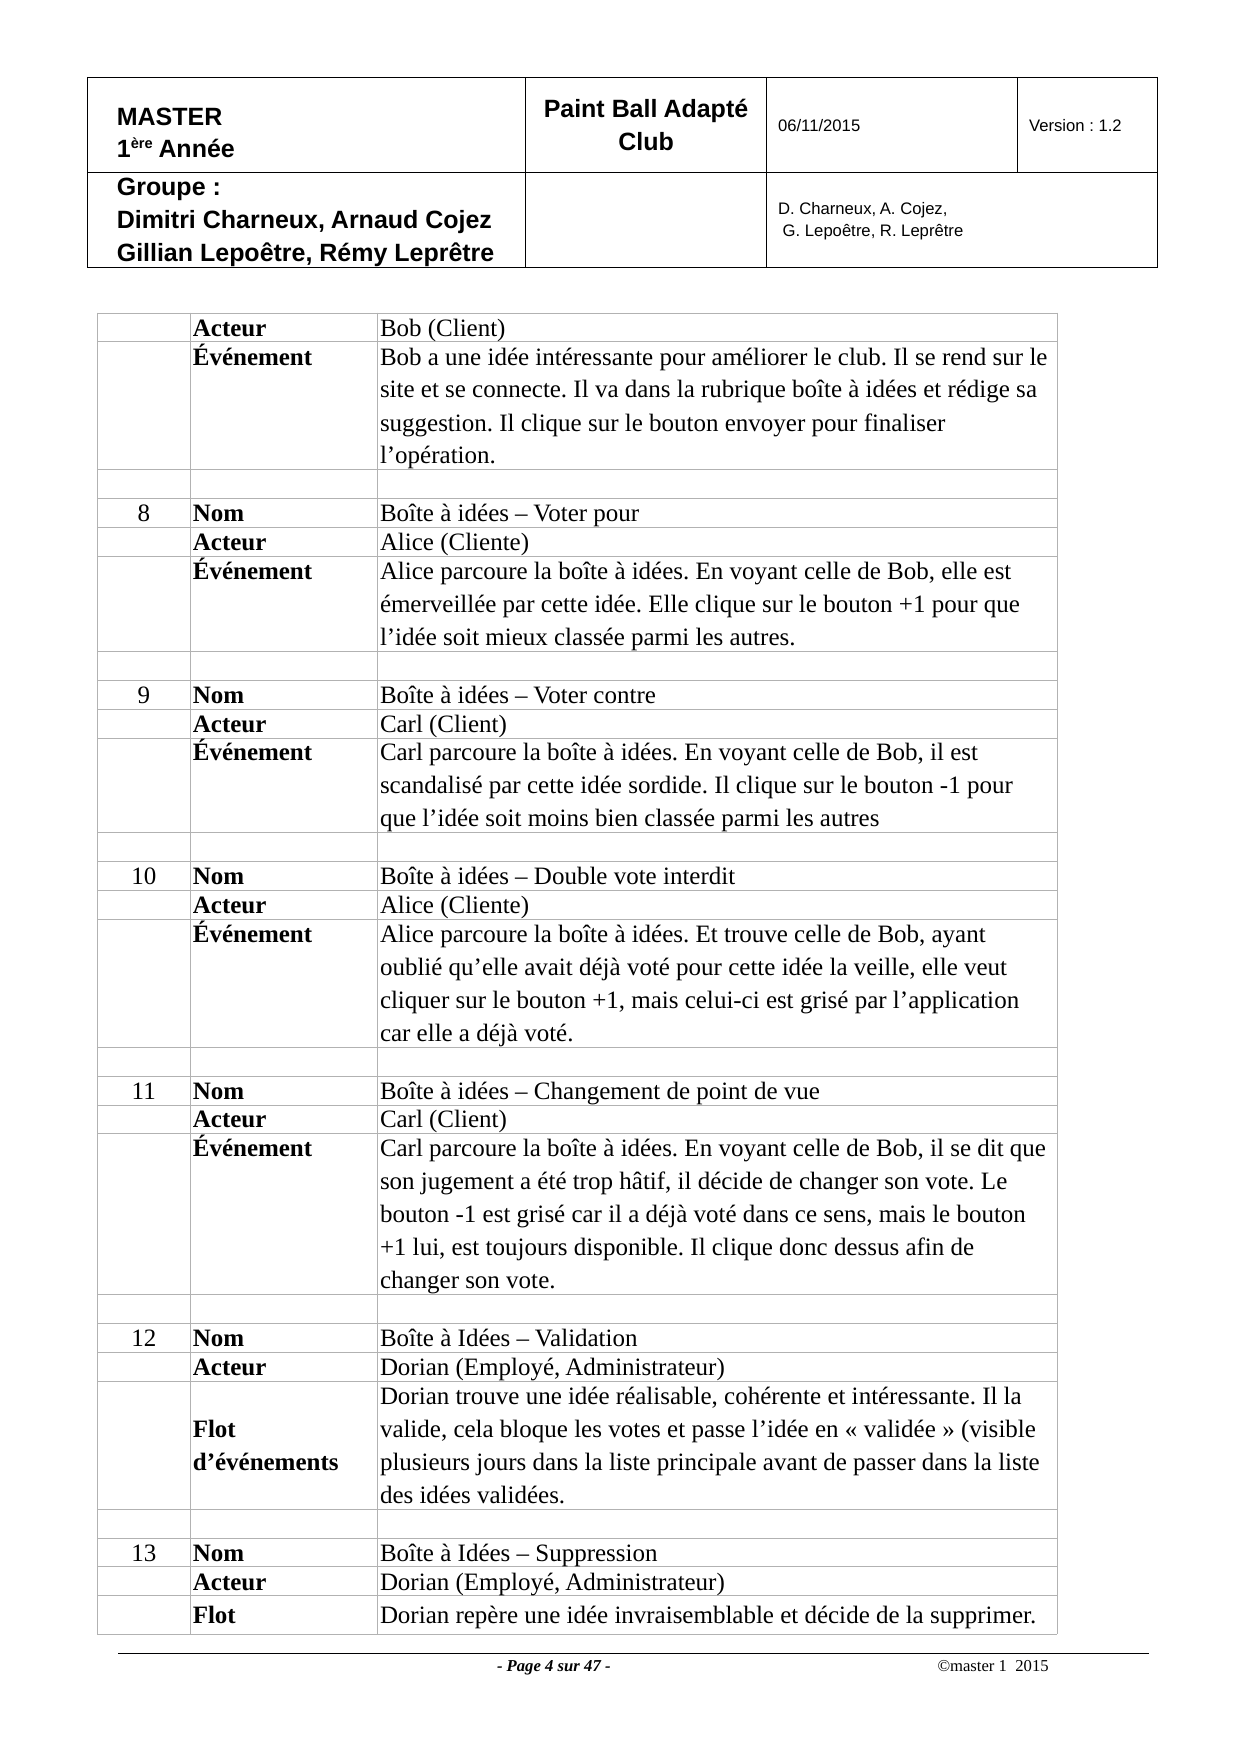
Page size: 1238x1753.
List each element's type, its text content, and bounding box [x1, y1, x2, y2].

table_cell [98, 1567, 190, 1595]
table_cell [378, 833, 1057, 861]
table_cell Boîte à idées – Double vote interdit [378, 862, 1057, 890]
table_cell [191, 652, 377, 680]
table_cell Nom [191, 1077, 377, 1104]
table_cell [98, 1295, 190, 1323]
table_cell Dorian trouve une idée réalisable, cohérente et intéressante. Il la valide, cela bloque les votes et passe l’idée en « validée » (visible plusieurs jours dans la liste principale avant de passer dans la liste des idées validées. [378, 1382, 1057, 1509]
table_cell [191, 1510, 377, 1538]
table_cell Flot d’événements [191, 1382, 377, 1509]
table_cell [378, 1510, 1057, 1538]
table_cell 10 [98, 862, 190, 890]
table_cell Boîte à idées – Voter pour [378, 499, 1057, 527]
table_cell Carl parcoure la boîte à idées. En voyant celle de Bob, il est scandalisé par cette idée sordide. Il clique sur le bouton -1 pour que l’idée soit moins bien classée parmi les autres [378, 739, 1057, 832]
table_cell Alice parcoure la boîte à idées. Et trouve celle de Bob, ayant oublié qu’elle avait déjà voté pour cette idée la veille, elle veut cliquer sur le bouton +1, mais celui-ci est grisé par l’application car elle a déjà voté. [378, 920, 1057, 1047]
table_cell [98, 1353, 190, 1381]
table_cell [98, 710, 190, 737]
table_cell Événement [191, 739, 377, 832]
table_cell [98, 1510, 190, 1538]
table_cell Nom [191, 499, 377, 527]
table_cell Carl (Client) [378, 710, 1057, 737]
table_cell 9 [98, 681, 190, 708]
table_cell [98, 470, 190, 498]
table_cell Acteur [191, 1567, 377, 1595]
table_cell [98, 891, 190, 919]
table_cell Nom [191, 1539, 377, 1566]
table_cell [98, 833, 190, 861]
table_cell [191, 1048, 377, 1076]
table_cell Boîte à Idées – Validation [378, 1324, 1057, 1352]
table_cell [98, 1134, 190, 1294]
table_cell Nom [191, 1324, 377, 1352]
table_cell Boîte à idées – Changement de point de vue [378, 1077, 1057, 1104]
table_cell [98, 739, 190, 832]
table_cell Dorian (Employé, Administrateur) [378, 1353, 1057, 1381]
table_cell [98, 652, 190, 680]
table_cell [191, 470, 377, 498]
table_cell Carl (Client) [378, 1106, 1057, 1133]
table_cell [98, 528, 190, 556]
table_cell Bob (Client) [378, 314, 1057, 341]
table_cell [98, 557, 190, 651]
table_cell [98, 1382, 190, 1509]
table_cell Nom [191, 862, 377, 890]
table_cell [98, 342, 190, 469]
table_cell Événement [191, 1134, 377, 1294]
table_cell Acteur [191, 710, 377, 737]
table_cell Dorian (Employé, Administrateur) [378, 1567, 1057, 1595]
table_cell Événement [191, 557, 377, 651]
table_cell Acteur [191, 1106, 377, 1133]
table_cell Flot [191, 1596, 377, 1634]
table_cell Boîte à Idées – Suppression [378, 1539, 1057, 1566]
table_cell Alice (Cliente) [378, 891, 1057, 919]
table_cell Événement [191, 920, 377, 1047]
table_cell Bob a une idée intéressante pour améliorer le club. Il se rend sur le site et se connecte. Il va dans la rubrique boîte à idées et rédige sa suggestion. Il clique sur le bouton envoyer pour finaliser l’opération. [378, 342, 1057, 469]
table_cell [191, 1295, 377, 1323]
table_cell [98, 1596, 190, 1634]
table_cell [98, 314, 190, 341]
table_cell Acteur [191, 1353, 377, 1381]
table_cell Acteur [191, 528, 377, 556]
table_cell [98, 1106, 190, 1133]
table_cell Alice (Cliente) [378, 528, 1057, 556]
table_cell Événement [191, 342, 377, 469]
table_cell [378, 470, 1057, 498]
table_cell Carl parcoure la boîte à idées. En voyant celle de Bob, il se dit que son jugement a été trop hâtif, il décide de changer son vote. Le bouton -1 est grisé car il a déjà voté dans ce sens, mais le bouton +1 lui, est toujours disponible. Il clique donc dessus afin de changer son vote. [378, 1134, 1057, 1294]
table_cell [191, 833, 377, 861]
table_cell Nom [191, 681, 377, 708]
table_cell Dorian repère une idée invraisemblable et décide de la supprimer. [378, 1596, 1057, 1634]
table_cell Acteur [191, 891, 377, 919]
table_cell Boîte à idées – Voter contre [378, 681, 1057, 708]
table_cell 11 [98, 1077, 190, 1104]
table_cell 12 [98, 1324, 190, 1352]
table_cell [378, 1295, 1057, 1323]
table_cell [378, 1048, 1057, 1076]
table_cell [98, 920, 190, 1047]
table_cell Alice parcoure la boîte à idées. En voyant celle de Bob, elle est émerveillée par cette idée. Elle clique sur le bouton +1 pour que l’idée soit mieux classée parmi les autres. [378, 557, 1057, 651]
table_cell 8 [98, 499, 190, 527]
table_cell [378, 652, 1057, 680]
table_cell 13 [98, 1539, 190, 1566]
table_cell [98, 1048, 190, 1076]
table_cell Acteur [191, 314, 377, 341]
